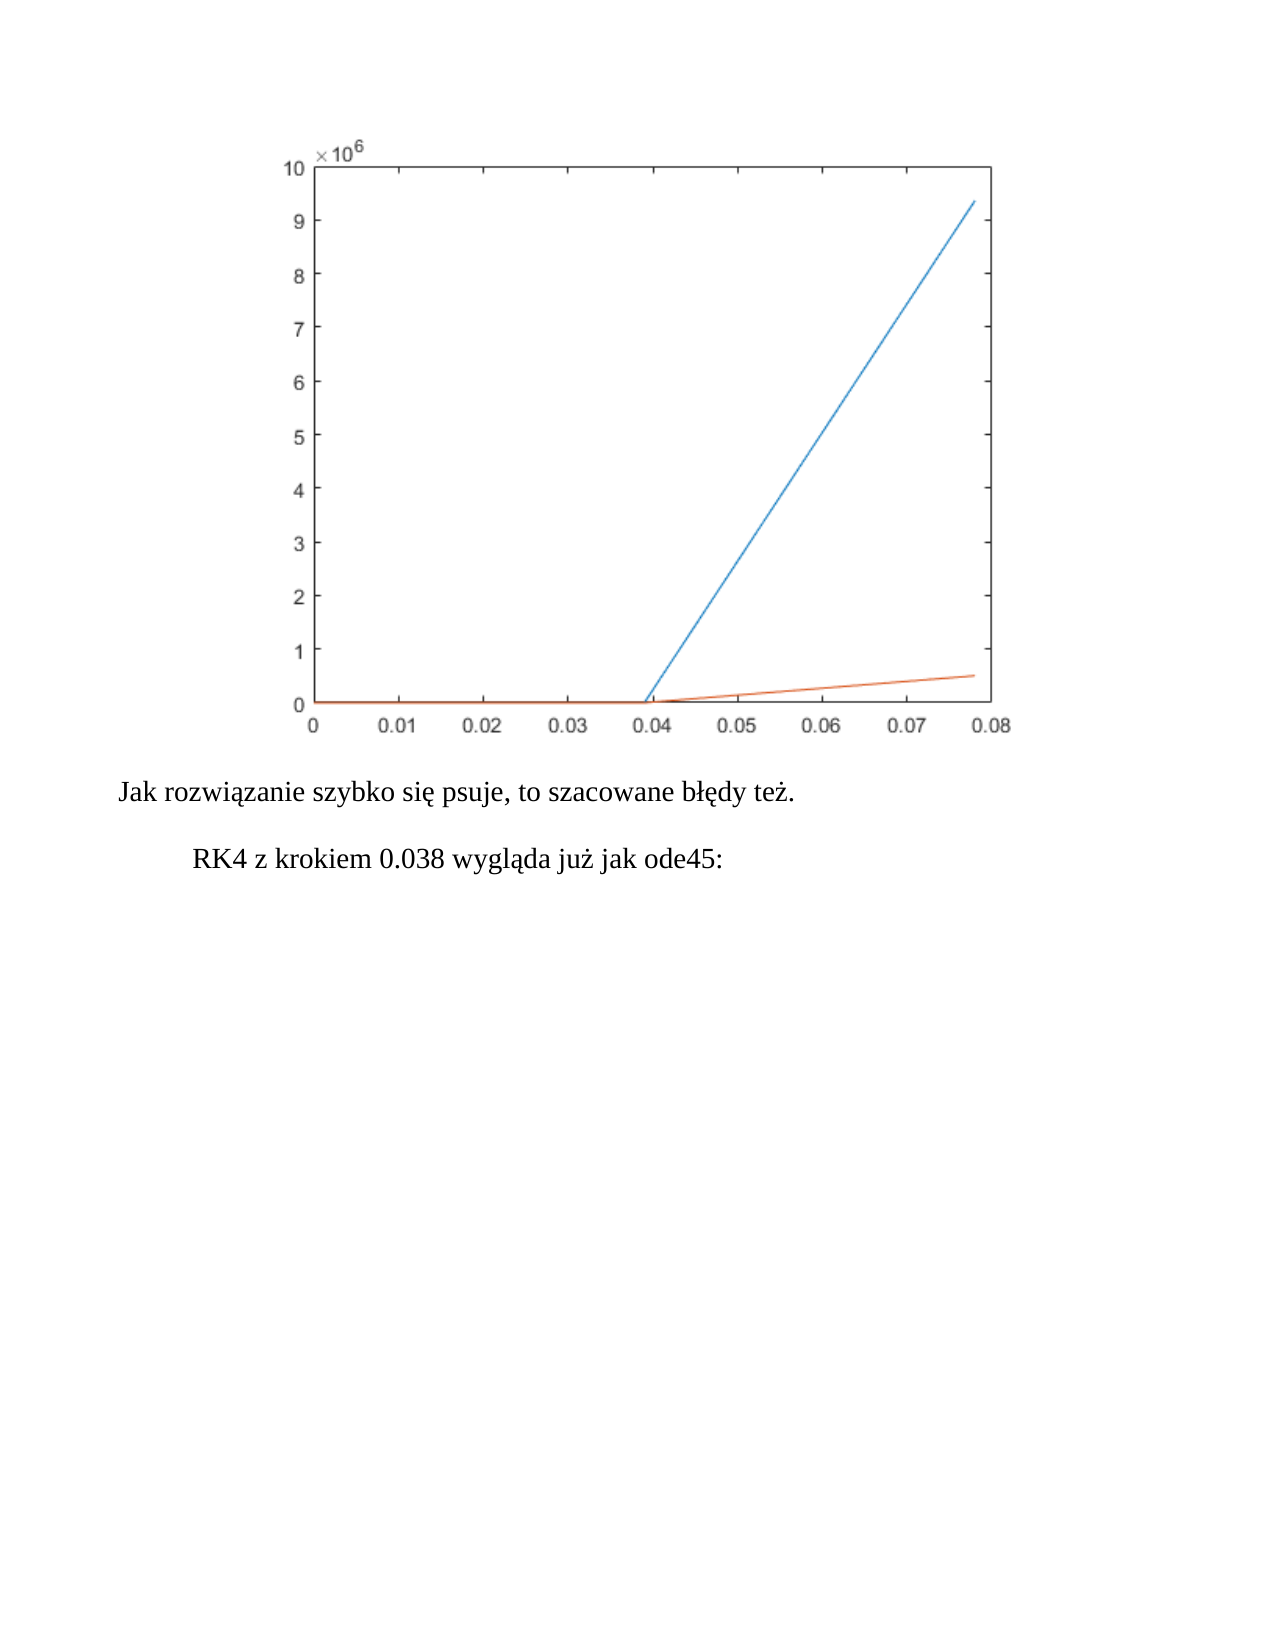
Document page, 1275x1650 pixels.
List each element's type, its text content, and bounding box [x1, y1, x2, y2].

text Jak rozwiązanie szybko się psuje, to szacowane błędy też. [118, 118, 1157, 808]
text RK4 z krokiem 0.038 wygląda już jak ode45: [118, 841, 1157, 875]
picture [200, 118, 1075, 775]
